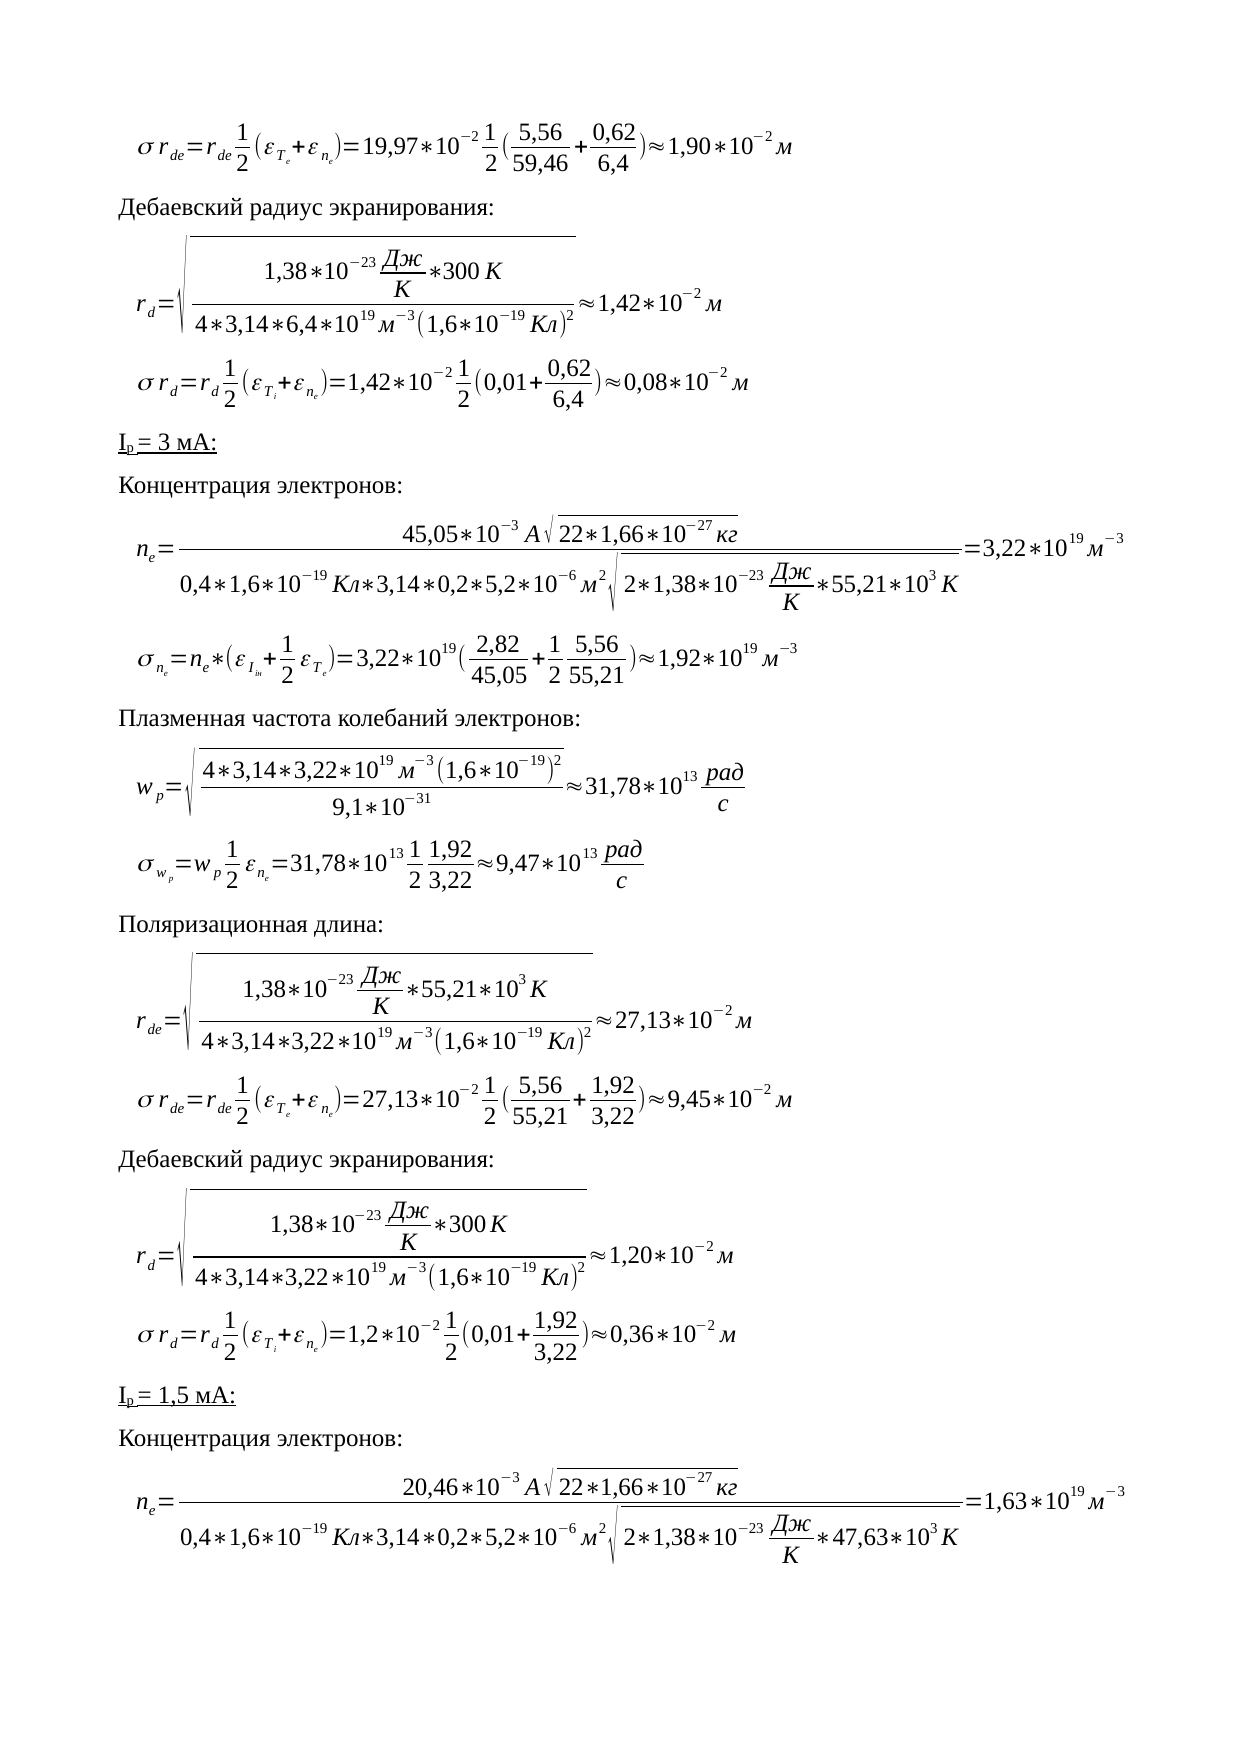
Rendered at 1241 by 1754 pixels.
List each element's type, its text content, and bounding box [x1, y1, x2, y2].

text Дебаевский радиус экранирования: [118, 192, 1122, 220]
text Концентрация электронов: [118, 1423, 1122, 1452]
text Концентрация электронов: [118, 471, 1122, 499]
text Плазменная частота колебаний электронов: [118, 703, 1122, 732]
text Поляризационная длина: [118, 909, 1122, 937]
text Ip = 3 мА: [118, 427, 1122, 456]
text Дебаевский радиус экранирования: [118, 1144, 1122, 1173]
text Ip = 1,5 мА: [118, 1380, 1122, 1409]
